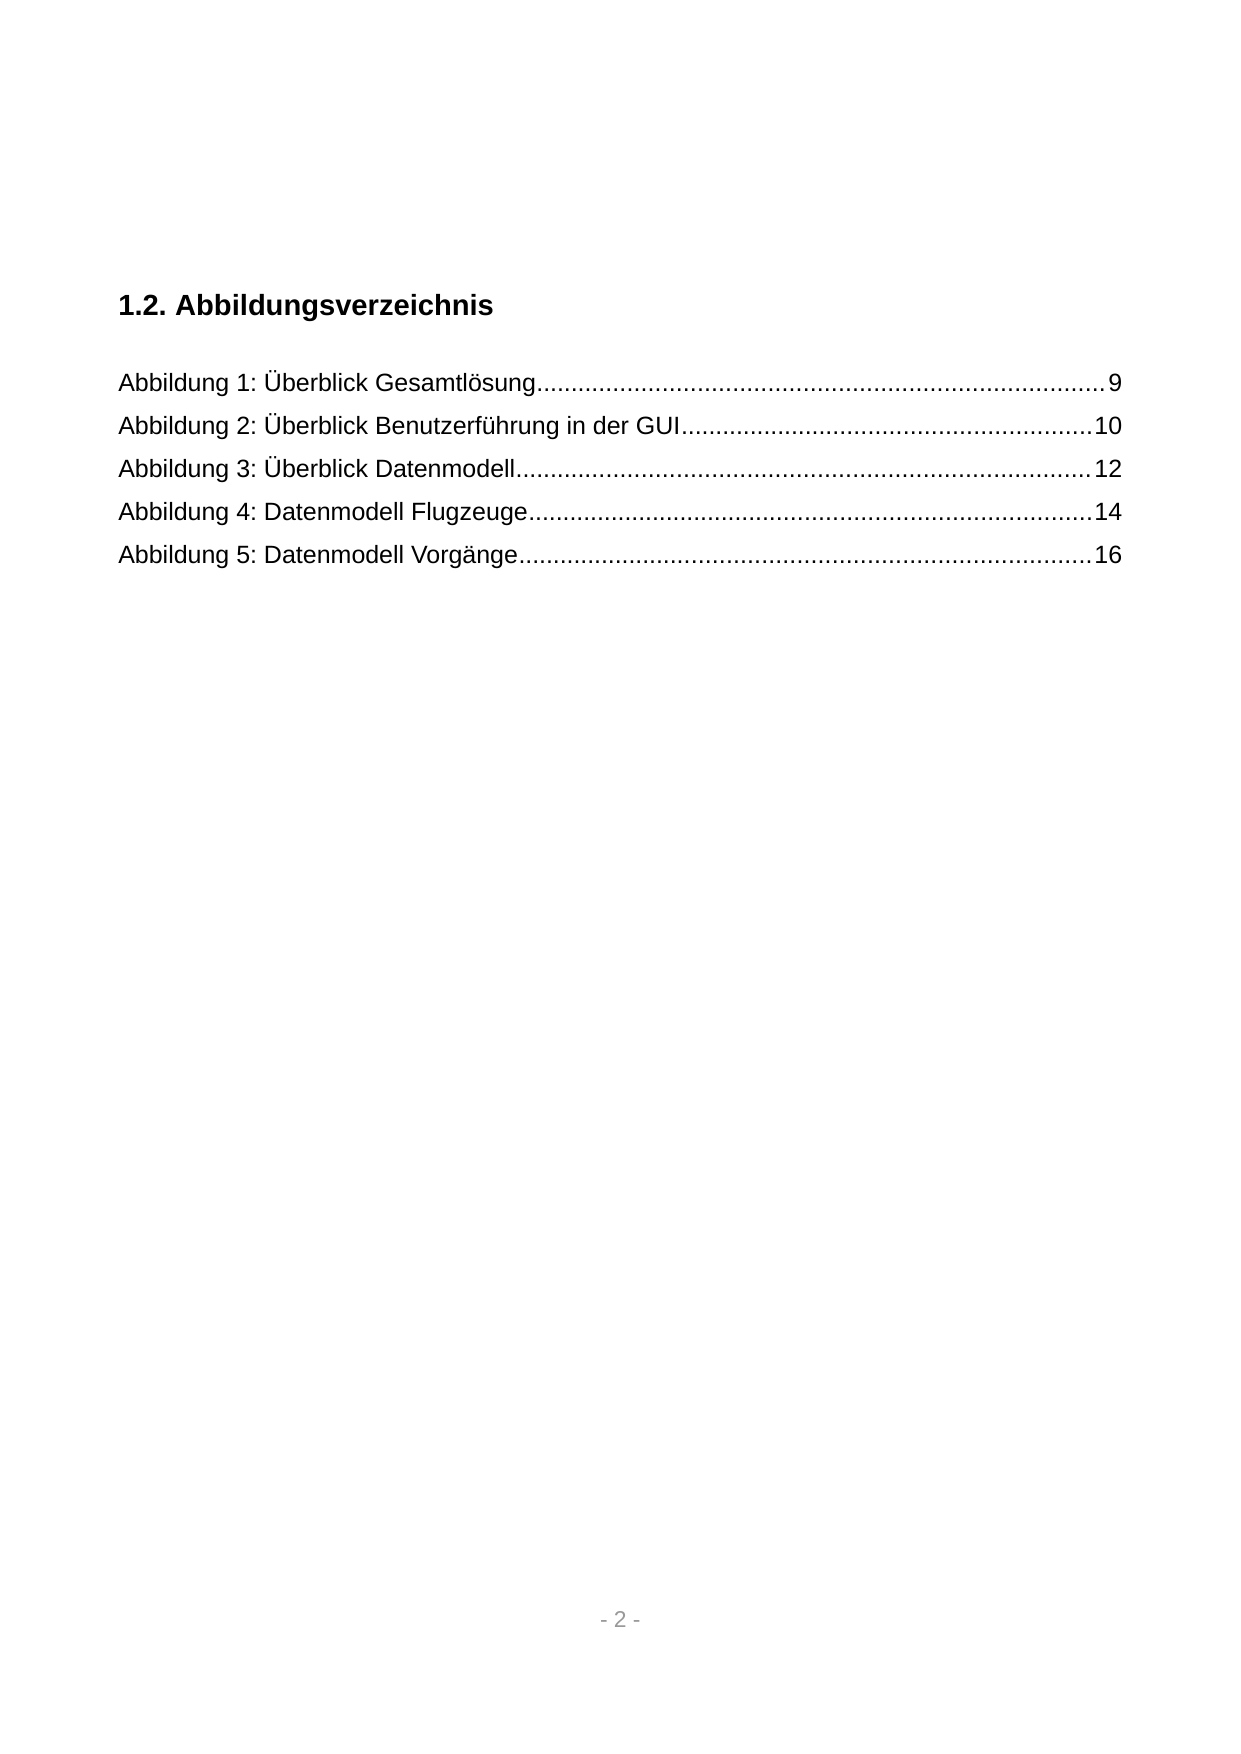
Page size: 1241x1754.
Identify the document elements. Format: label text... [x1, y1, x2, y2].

text Abbildung 3: Überblick Datenmodell 12 [118, 454, 1122, 483]
text Abbildung 4: Datenmodell Flugzeuge 14 [118, 497, 1122, 526]
text Abbildung 2: Überblick Benutzerführung in der GUI 10 [118, 411, 1122, 440]
text Abbildung 1: Überblick Gesamtlösung 9 [118, 368, 1122, 397]
subtitle Abbildungsverzeichnis [118, 288, 1122, 322]
text Abbildung 5: Datenmodell Vorgänge 16 [118, 541, 1122, 569]
